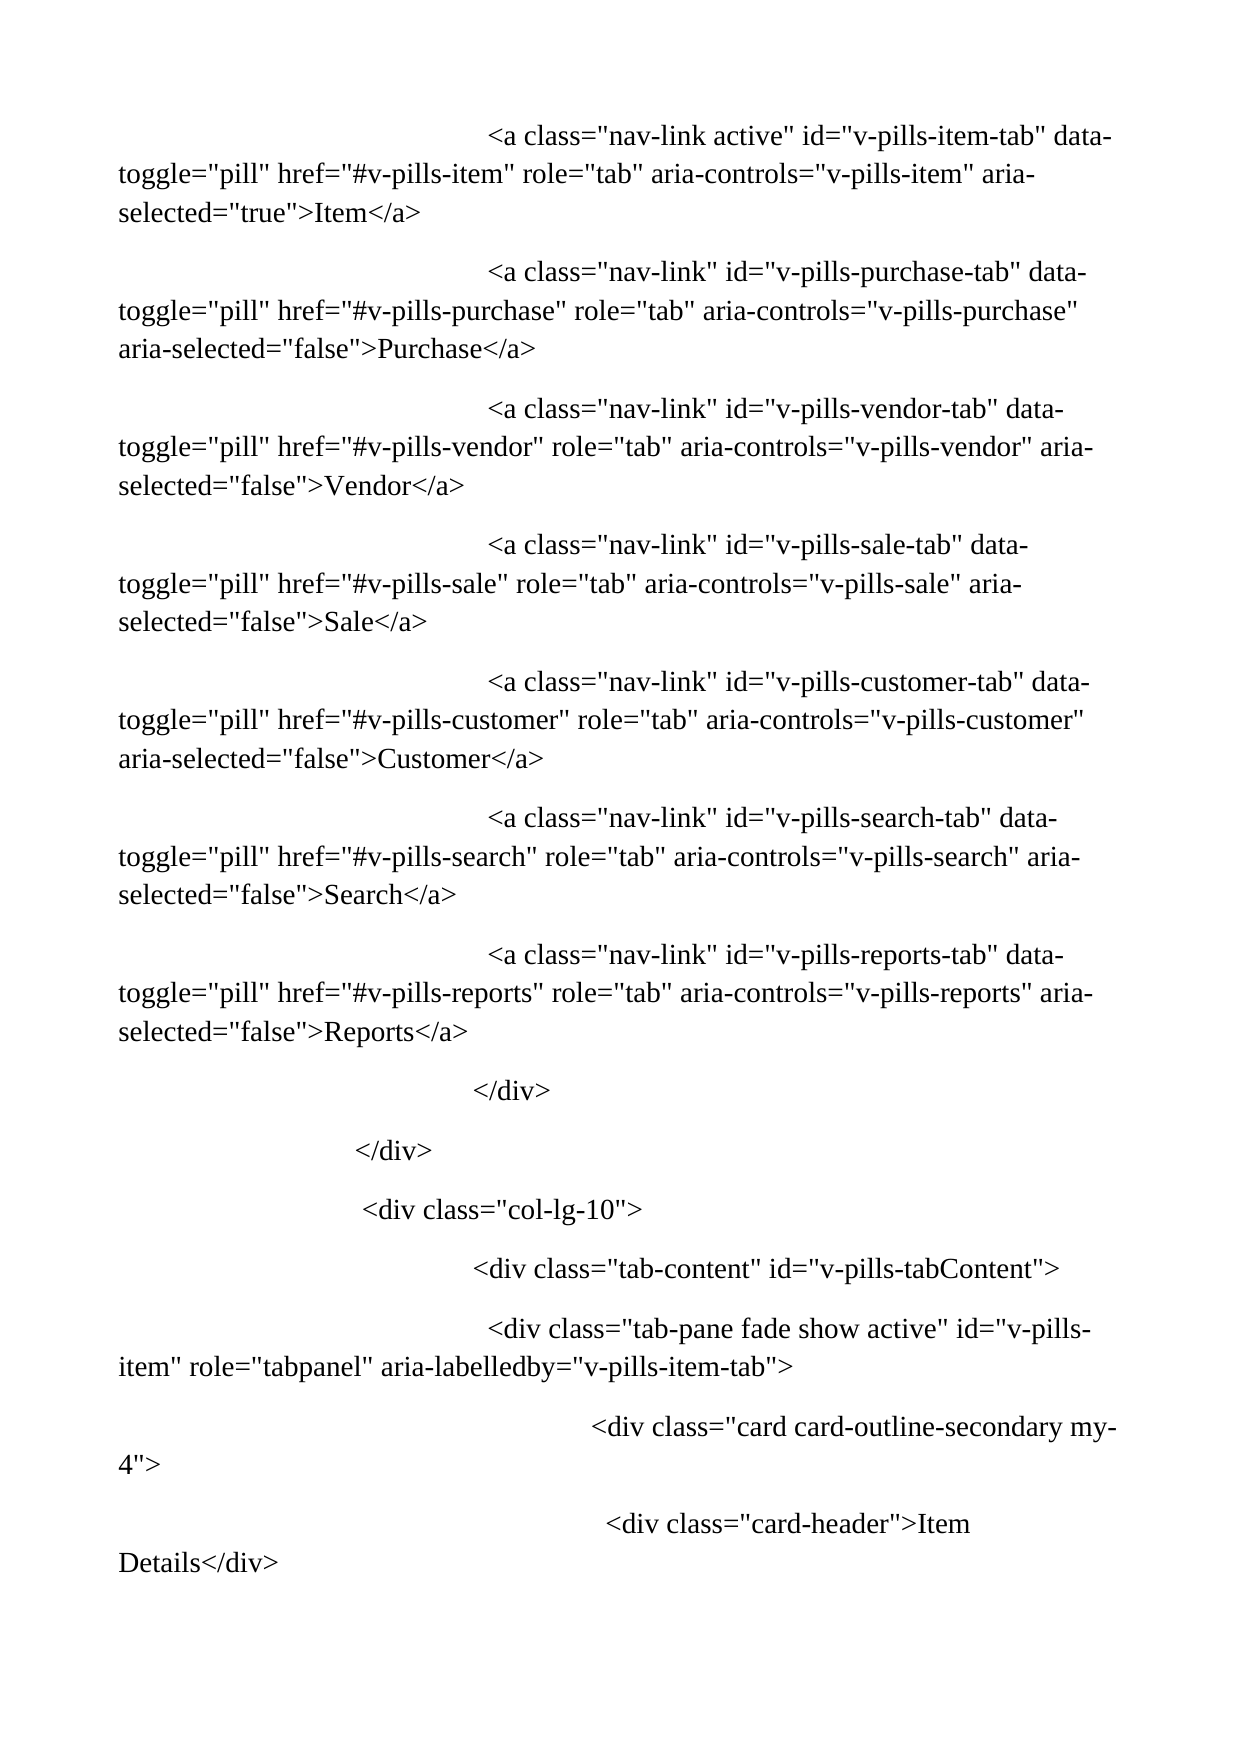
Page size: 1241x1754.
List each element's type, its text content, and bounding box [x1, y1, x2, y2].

text <a class="nav-link" id="v-pills-purchase-tab" data-toggle="pill" href="#v-pills-purchase" role="tab" aria-controls="v-pills-purchase" aria-selected="false">Purchase</a> [118, 254, 1122, 365]
text <a class="nav-link" id="v-pills-search-tab" data-toggle="pill" href="#v-pills-search" role="tab" aria-controls="v-pills-search" aria-selected="false">Search</a> [118, 800, 1122, 911]
text <div class="card card-outline-secondary my-4"> [118, 1409, 1122, 1481]
text <div class="tab-content" id="v-pills-tabContent"> [118, 1251, 1122, 1285]
text <a class="nav-link active" id="v-pills-item-tab" data-toggle="pill" href="#v-pills-item" role="tab" aria-controls="v-pills-item" aria-selected="true">Item</a> [118, 118, 1122, 229]
text <a class="nav-link" id="v-pills-vendor-tab" data-toggle="pill" href="#v-pills-vendor" role="tab" aria-controls="v-pills-vendor" aria-selected="false">Vendor</a> [118, 391, 1122, 502]
text </div> [118, 1073, 1122, 1107]
text <a class="nav-link" id="v-pills-sale-tab" data-toggle="pill" href="#v-pills-sale" role="tab" aria-controls="v-pills-sale" aria-selected="false">Sale</a> [118, 527, 1122, 638]
text </div> [118, 1133, 1122, 1166]
text <a class="nav-link" id="v-pills-reports-tab" data-toggle="pill" href="#v-pills-reports" role="tab" aria-controls="v-pills-reports" aria-selected="false">Reports</a> [118, 937, 1122, 1047]
text <a class="nav-link" id="v-pills-customer-tab" data-toggle="pill" href="#v-pills-customer" role="tab" aria-controls="v-pills-customer" aria-selected="false">Customer</a> [118, 664, 1122, 774]
text <div class="tab-pane fade show active" id="v-pills-item" role="tabpanel" aria-labelledby="v-pills-item-tab"> [118, 1311, 1122, 1383]
text <div class="col-lg-10"> [118, 1192, 1122, 1226]
text <div class="card-header">Item Details</div> [118, 1507, 1122, 1579]
